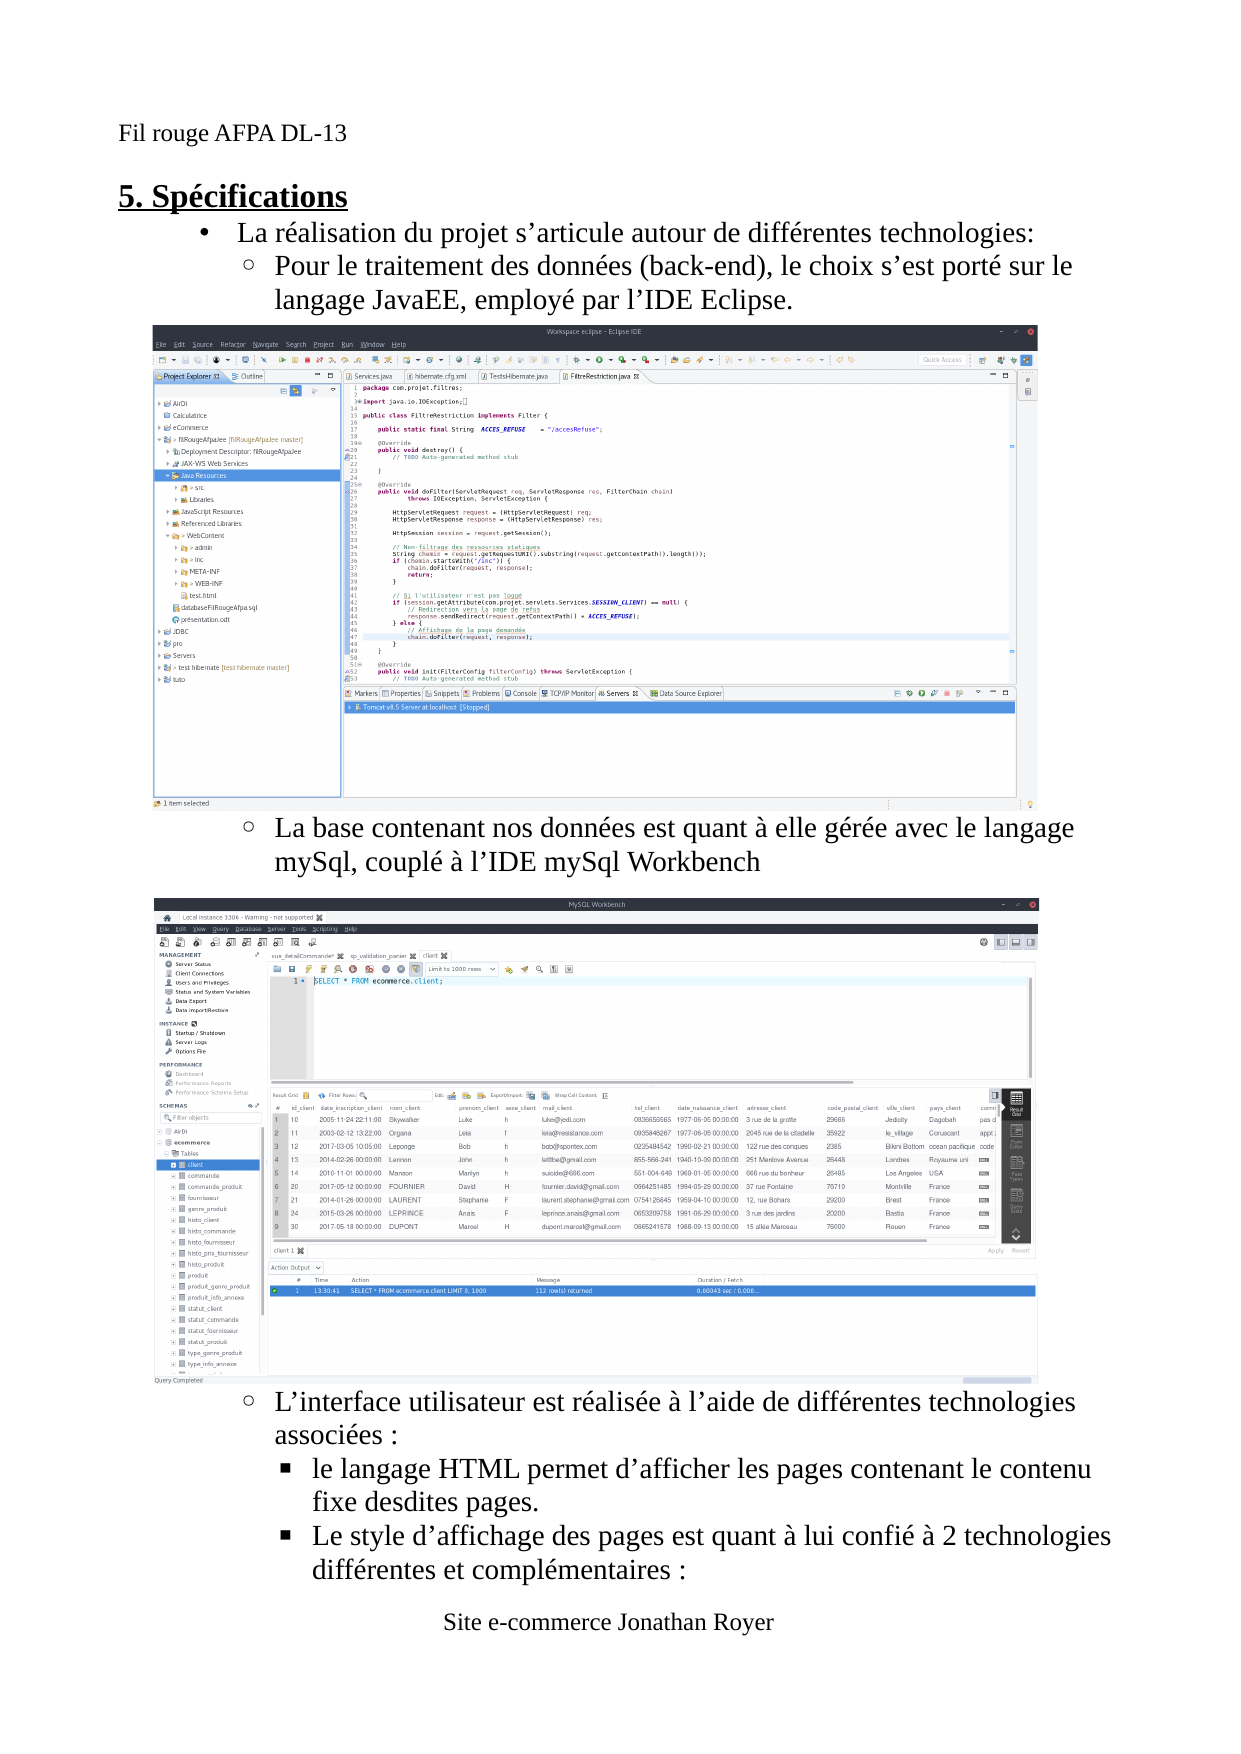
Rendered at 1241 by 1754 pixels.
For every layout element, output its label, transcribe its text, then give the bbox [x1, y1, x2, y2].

list La base contenant nos données est quant à elle gérée avec le langage mySql, couplé à l’IDE mySql Workbench [237, 316, 1122, 878]
picture [154, 898, 1040, 1384]
list Pour le traitement des données (back-end), le choix s’est porté sur le langage JavaEE, employé par l’IDE Eclipse. [237, 248, 1122, 316]
list Le style d’affichage des pages est quant à lui confié à 2 technologies différentes et complémentaires : [274, 1518, 1122, 1585]
text 5. Spécifications [118, 176, 1122, 215]
list le langage HTML permet d’afficher les pages contenant le contenu fixe desdites pages. [274, 1451, 1122, 1518]
list L’interface utilisateur est réalisée à l’aide de différentes technologies associées : [237, 878, 1122, 1451]
list La réalisation du projet s’articule autour de différentes technologies: [199, 215, 1122, 248]
picture [152, 325, 1038, 811]
